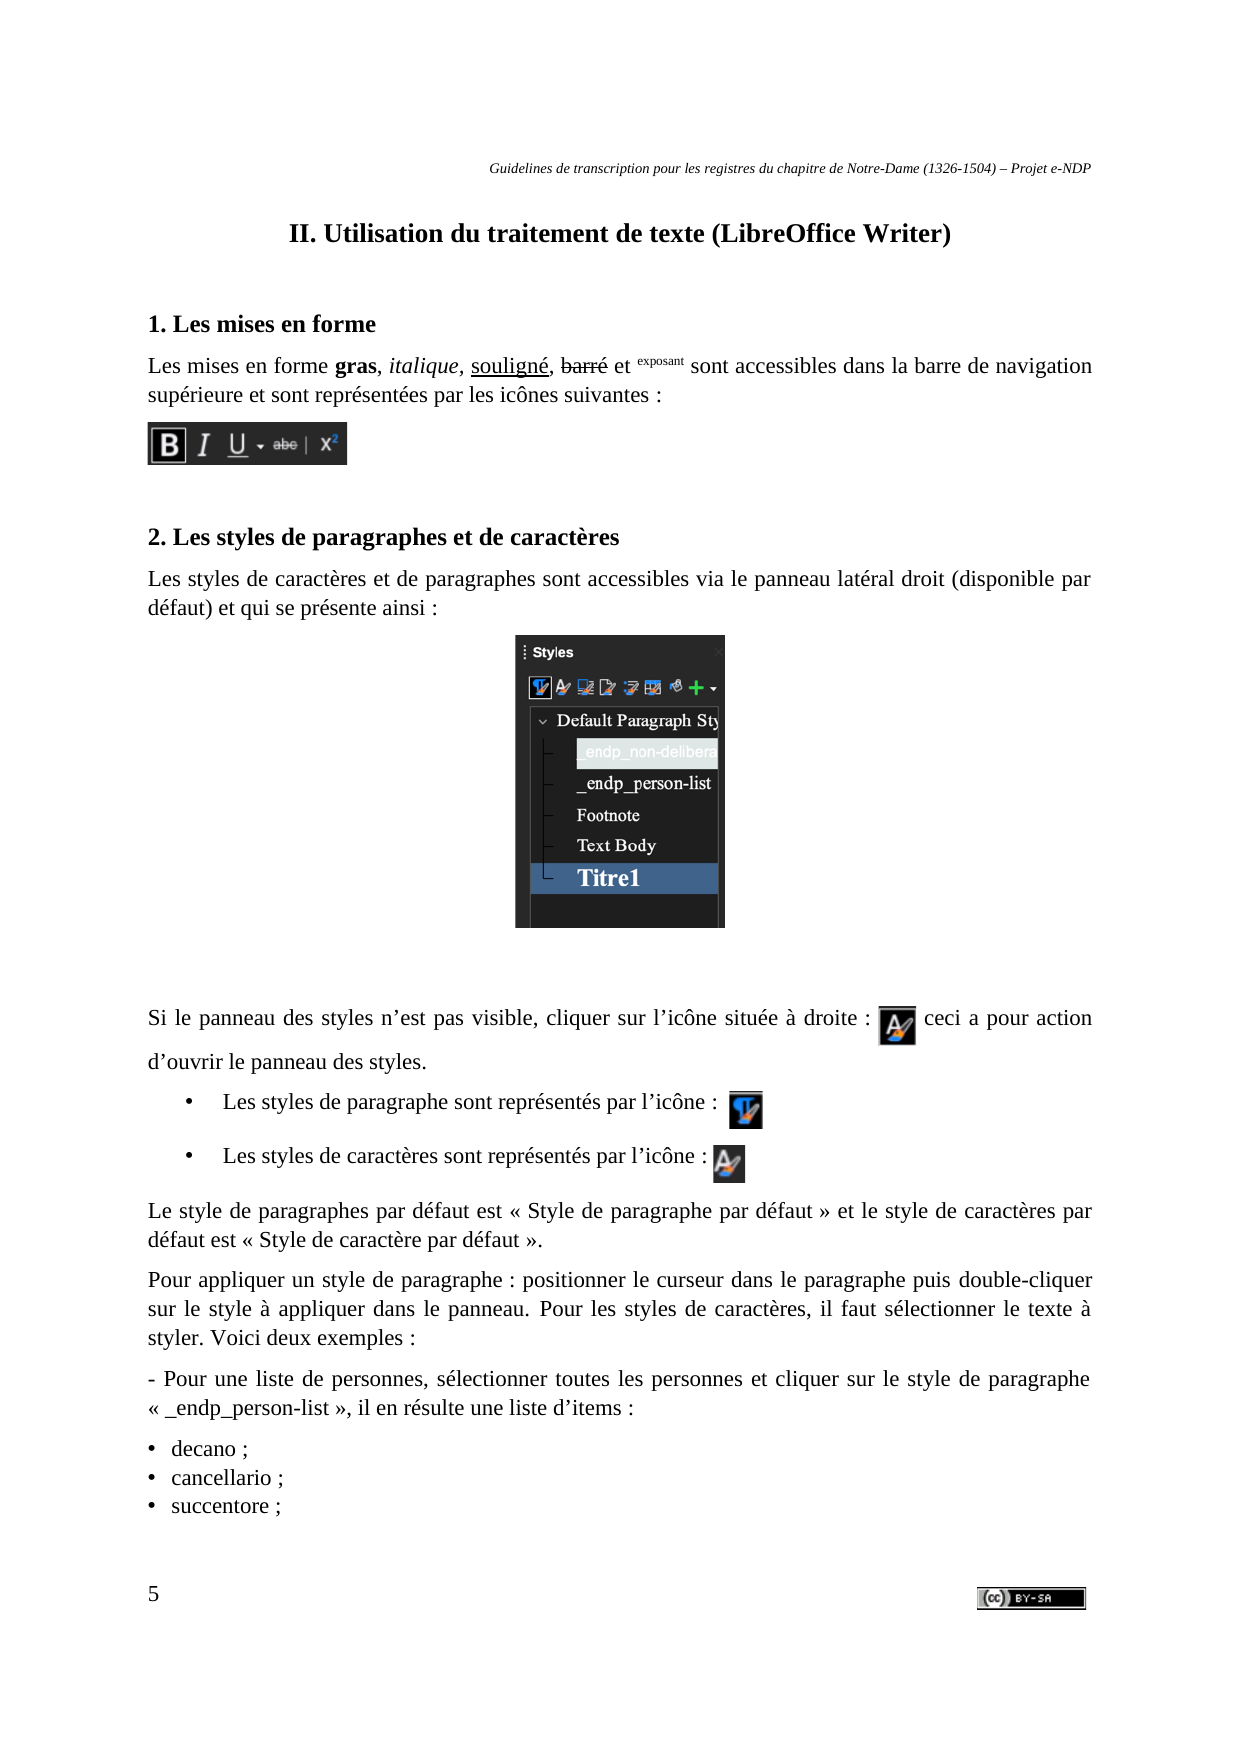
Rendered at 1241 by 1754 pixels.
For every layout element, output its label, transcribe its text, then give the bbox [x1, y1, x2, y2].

picture [713, 1145, 746, 1183]
text Les styles de caractères et de paragraphes sont accessibles via le panneau latéral droit (disponible par défaut) et qui se présente ainsi : [148, 565, 1093, 621]
picture [147, 422, 348, 465]
picture [878, 1006, 917, 1046]
list Les styles de paragraphe sont représentés par l’icône : [185, 1088, 1093, 1128]
picture [729, 1091, 763, 1129]
picture [977, 1587, 1087, 1610]
text Les mises en forme gras, italique, souligné, barré et exposant sont accessibles dans la barre de navigation supérieure et sont représentées par les icônes suivantes : [148, 353, 1093, 408]
text Si le panneau des styles n’est pas visible, cliquer sur l’icône située à droite : ceci a pour action d’ouvrir le panneau des styles. [148, 1004, 1093, 1074]
list decano ; [148, 1435, 1093, 1461]
text Pour appliquer un style de paragraphe : positionner le curseur dans le paragraphe puis double-cliquer sur le style à appliquer dans le panneau. Pour les styles de caractères, il faut sélectionner le texte à styler. Voici deux exemples : [148, 1266, 1093, 1351]
list succentore ; [148, 1493, 1093, 1519]
picture [515, 635, 725, 928]
list cancellario ; [148, 1464, 1093, 1490]
text - Pour une liste de personnes, sélectionner toutes les personnes et cliquer sur le style de paragraphe « _endp_person-list », il en résulte une liste d’items : [148, 1365, 1093, 1420]
list Les styles de caractères sont représentés par l’icône : [185, 1142, 1093, 1182]
text Le style de paragraphes par défaut est « Style de paragraphe par défaut » et le style de caractères par défaut est « Style de caractère par défaut ». [148, 1197, 1093, 1252]
text II. Utilisation du traitement de texte (LibreOffice Writer) [148, 217, 1093, 248]
text 1. Les mises en forme [148, 309, 1093, 338]
text 2. Les styles de paragraphes et de caractères [148, 522, 1093, 551]
